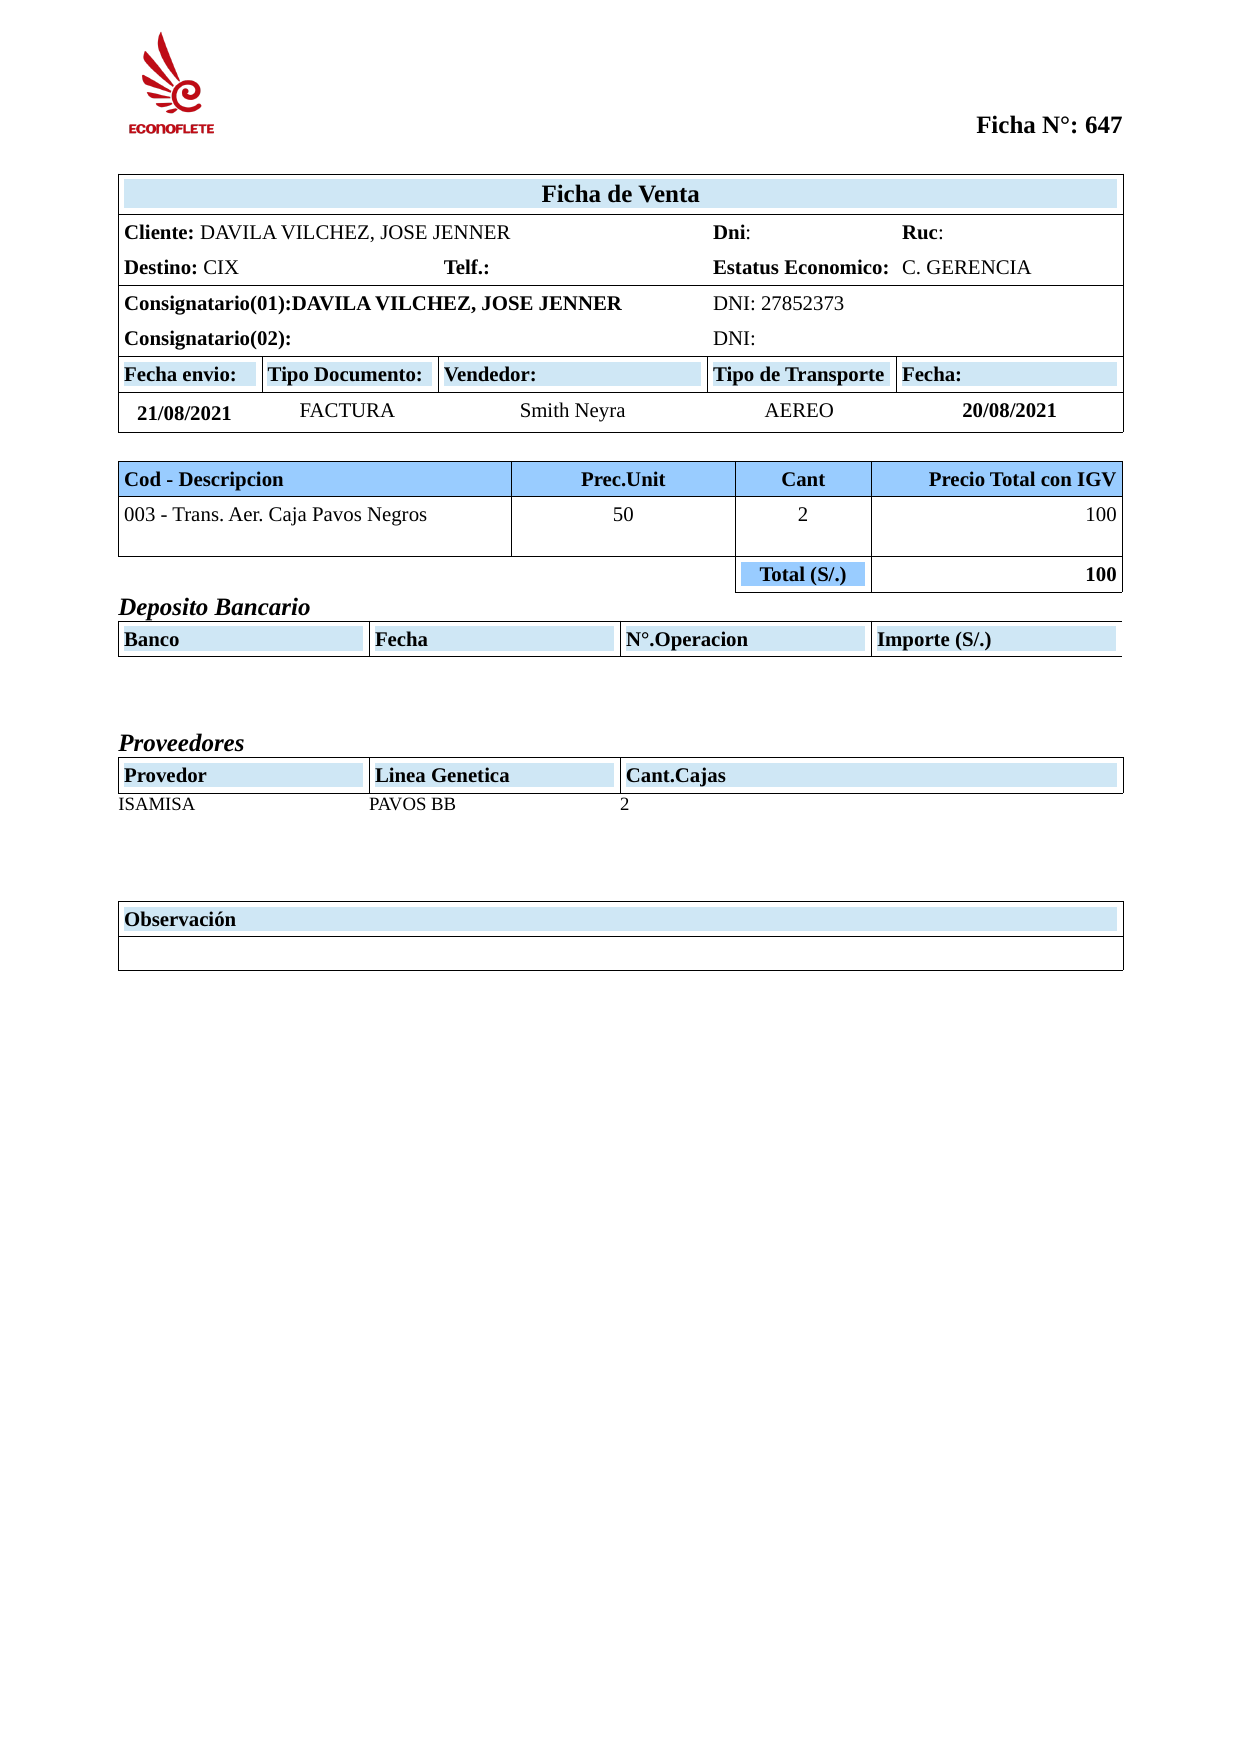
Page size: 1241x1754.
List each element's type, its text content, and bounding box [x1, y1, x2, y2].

table_header Fecha [370, 622, 620, 656]
table_cell Telf.: [438, 249, 707, 285]
table_cell [369, 680, 620, 704]
table_cell Consignatario(01):DAVILA VILCHEZ, JOSE JENNER [119, 286, 707, 321]
picture [118, 31, 225, 134]
table_cell DNI: 27852373 [707, 286, 1123, 321]
table_header Prec.Unit [512, 462, 735, 496]
table_cell PAVOS BB [369, 794, 620, 814]
table_cell [119, 937, 1123, 969]
table_cell Dni: [707, 215, 896, 249]
table_header Cant [736, 462, 871, 496]
table_cell [620, 879, 1123, 901]
table_cell [620, 858, 1123, 879]
table_cell [369, 815, 620, 836]
table_cell C. GERENCIA [896, 249, 1123, 285]
table_header Linea Genetica [370, 758, 620, 793]
table_cell 21/08/2021 [119, 393, 262, 432]
table_header Cod - Descripcion [119, 462, 511, 496]
table_cell [118, 858, 369, 879]
table_cell 100 [872, 497, 1122, 556]
table_cell Vendedor: [439, 357, 707, 392]
table_header Ficha de Venta [119, 175, 1123, 214]
table_cell [871, 705, 1122, 728]
table_header Provedor [119, 758, 369, 793]
table_cell [118, 657, 369, 680]
table_cell [118, 557, 511, 592]
table_cell Cliente: DAVILA VILCHEZ, JOSE JENNER [119, 215, 707, 249]
table_cell 50 [512, 497, 735, 556]
table_cell [118, 705, 369, 728]
table_cell [118, 815, 369, 836]
table_cell Tipo Documento: [263, 357, 438, 392]
table_cell [369, 879, 620, 901]
table_cell 20/08/2021 [896, 393, 1123, 432]
table_cell [620, 836, 1123, 858]
table_cell AEREO [707, 393, 896, 432]
table_cell 003 - Trans. Aer. Caja Pavos Negros [119, 497, 511, 556]
table_cell [118, 879, 369, 901]
table_cell [511, 557, 735, 592]
table_cell Ruc: [896, 215, 1123, 249]
table_header Observación [119, 902, 1123, 936]
table_cell FACTURA [262, 393, 438, 432]
table_cell [369, 858, 620, 879]
table_cell Smith Neyra [438, 393, 707, 432]
table_cell [871, 680, 1122, 704]
table_cell Total (S/.) [736, 557, 871, 592]
table_cell 2 [736, 497, 871, 556]
table_cell Consignatario(02): [119, 321, 707, 356]
text Deposito Bancario [118, 592, 1122, 621]
table_cell [620, 815, 1123, 836]
text Proveedores [118, 728, 1122, 757]
table_cell [620, 680, 871, 704]
table_cell ISAMISA [118, 794, 369, 814]
table_header Cant.Cajas [621, 758, 1123, 793]
table_cell [118, 836, 369, 858]
table_cell 2 [620, 794, 1123, 814]
table_header Importe (S/.) [872, 622, 1122, 656]
table_cell [620, 657, 871, 680]
table_cell [369, 657, 620, 680]
table_cell Destino: CIX [119, 249, 438, 285]
table_cell [369, 705, 620, 728]
table_cell Fecha envio: [119, 357, 262, 392]
table_header Banco [119, 622, 369, 656]
table_cell DNI: [707, 321, 1123, 356]
table_cell Fecha: [897, 357, 1123, 392]
table_cell Tipo de Transporte [708, 357, 896, 392]
table_cell [118, 680, 369, 704]
table_cell [369, 836, 620, 858]
table_cell Estatus Economico: [707, 249, 896, 285]
table_header Precio Total con IGV [872, 462, 1122, 496]
table_header N°.Operacion [621, 622, 871, 656]
table_cell [871, 657, 1122, 680]
table_cell [620, 705, 871, 728]
table_cell 100 [872, 557, 1122, 592]
